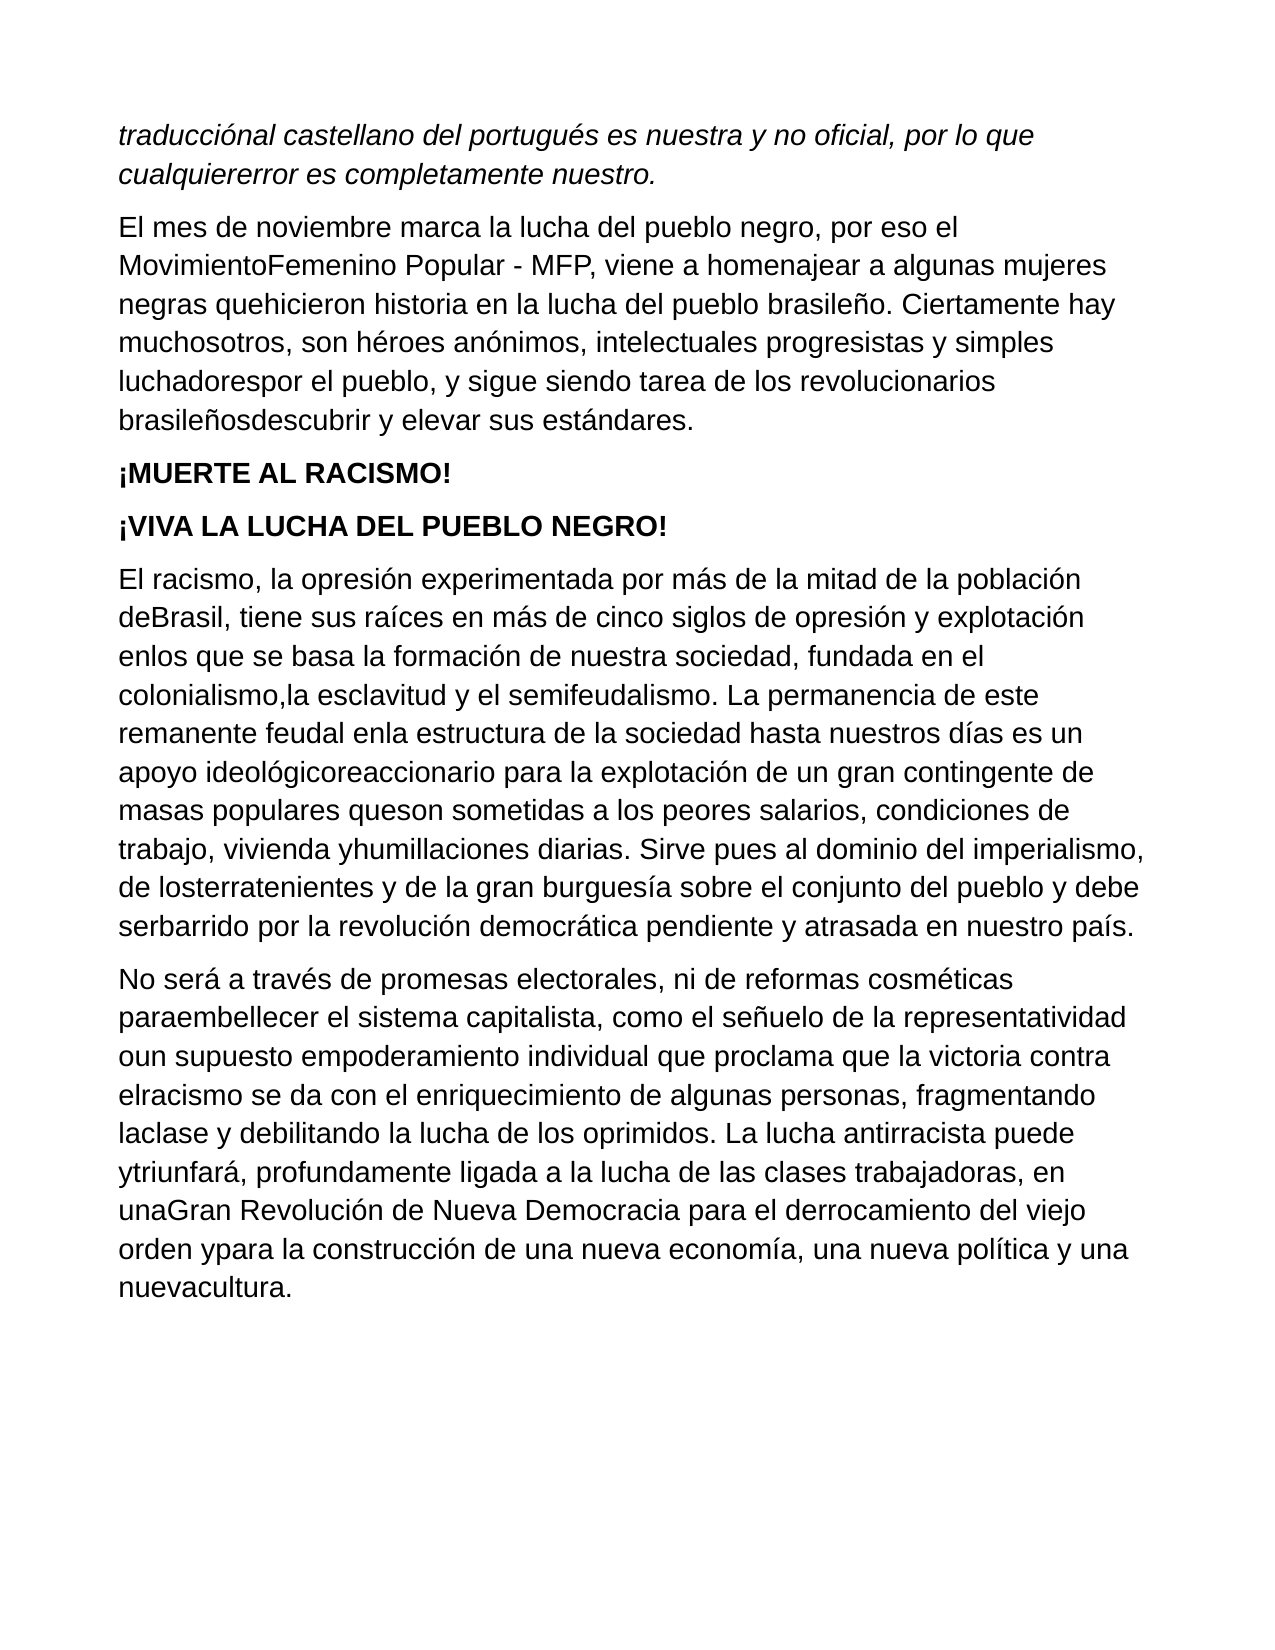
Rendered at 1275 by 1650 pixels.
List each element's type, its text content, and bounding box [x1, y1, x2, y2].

text ¡VIVA LA LUCHA DEL PUEBLO NEGRO! [118, 509, 1157, 542]
text traducciónal castellano del portugués es nuestra y no oficial, por lo que cualquiererror es completamente nuestro. [118, 118, 1157, 190]
text No será a través de promesas electorales, ni de reformas cosméticas paraembellecer el sistema capitalista, como el señuelo de la representatividad oun supuesto empoderamiento individual que proclama que la victoria contra elracismo se da con el enriquecimiento de algunas personas, fragmentando laclase y debilitando la lucha de los oprimidos. La lucha antirracista puede ytriunfará, profundamente ligada a la lucha de las clases trabajadoras, en unaGran Revolución de Nueva Democracia para el derrocamiento del viejo orden ypara la construcción de una nueva economía, una nueva política y una nuevacultura. [118, 962, 1157, 1304]
text ¡MUERTE AL RACISMO! [118, 456, 1157, 489]
text El racismo, la opresión experimentada por más de la mitad de la población deBrasil, tiene sus raíces en más de cinco siglos de opresión y explotación enlos que se basa la formación de nuestra sociedad, fundada en el colonialismo,la esclavitud y el semifeudalismo. La permanencia de este remanente feudal enla estructura de la sociedad hasta nuestros días es un apoyo ideológicoreaccionario para la explotación de un gran contingente de masas populares queson sometidas a los peores salarios, condiciones de trabajo, vivienda yhumillaciones diarias. Sirve pues al dominio del imperialismo, de losterratenientes y de la gran burguesía sobre el conjunto del pueblo y debe serbarrido por la revolución democrática pendiente y atrasada en nuestro país. [118, 562, 1157, 942]
text El mes de noviembre marca la lucha del pueblo negro, por eso el MovimientoFemenino Popular - MFP, viene a homenajear a algunas mujeres negras quehicieron historia en la lucha del pueblo brasileño. Ciertamente hay muchosotros, son héroes anónimos, intelectuales progresistas y simples luchadorespor el pueblo, y sigue siendo tarea de los revolucionarios brasileñosdescubrir y elevar sus estándares. [118, 210, 1157, 436]
